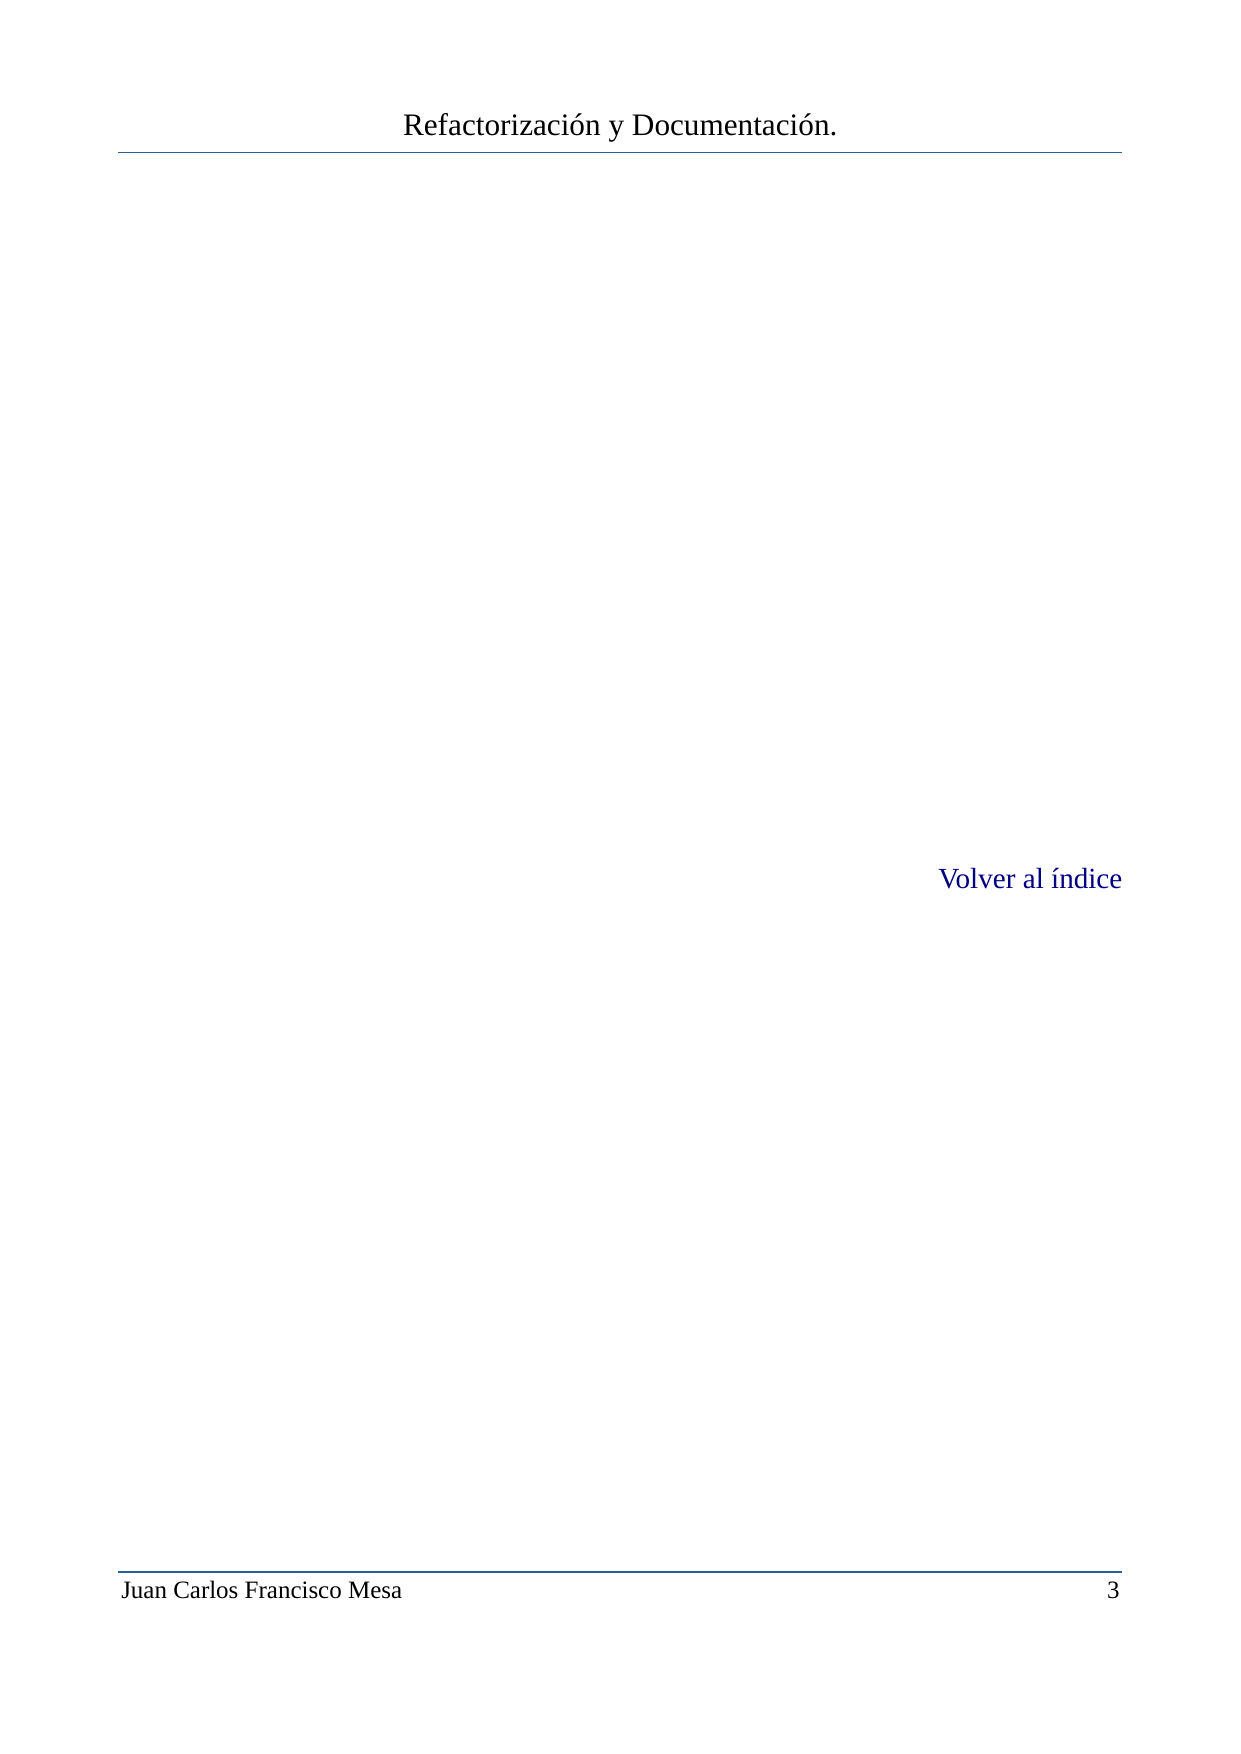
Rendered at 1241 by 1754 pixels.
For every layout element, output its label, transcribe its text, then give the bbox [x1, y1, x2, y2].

text Volver al índice [118, 861, 1122, 895]
